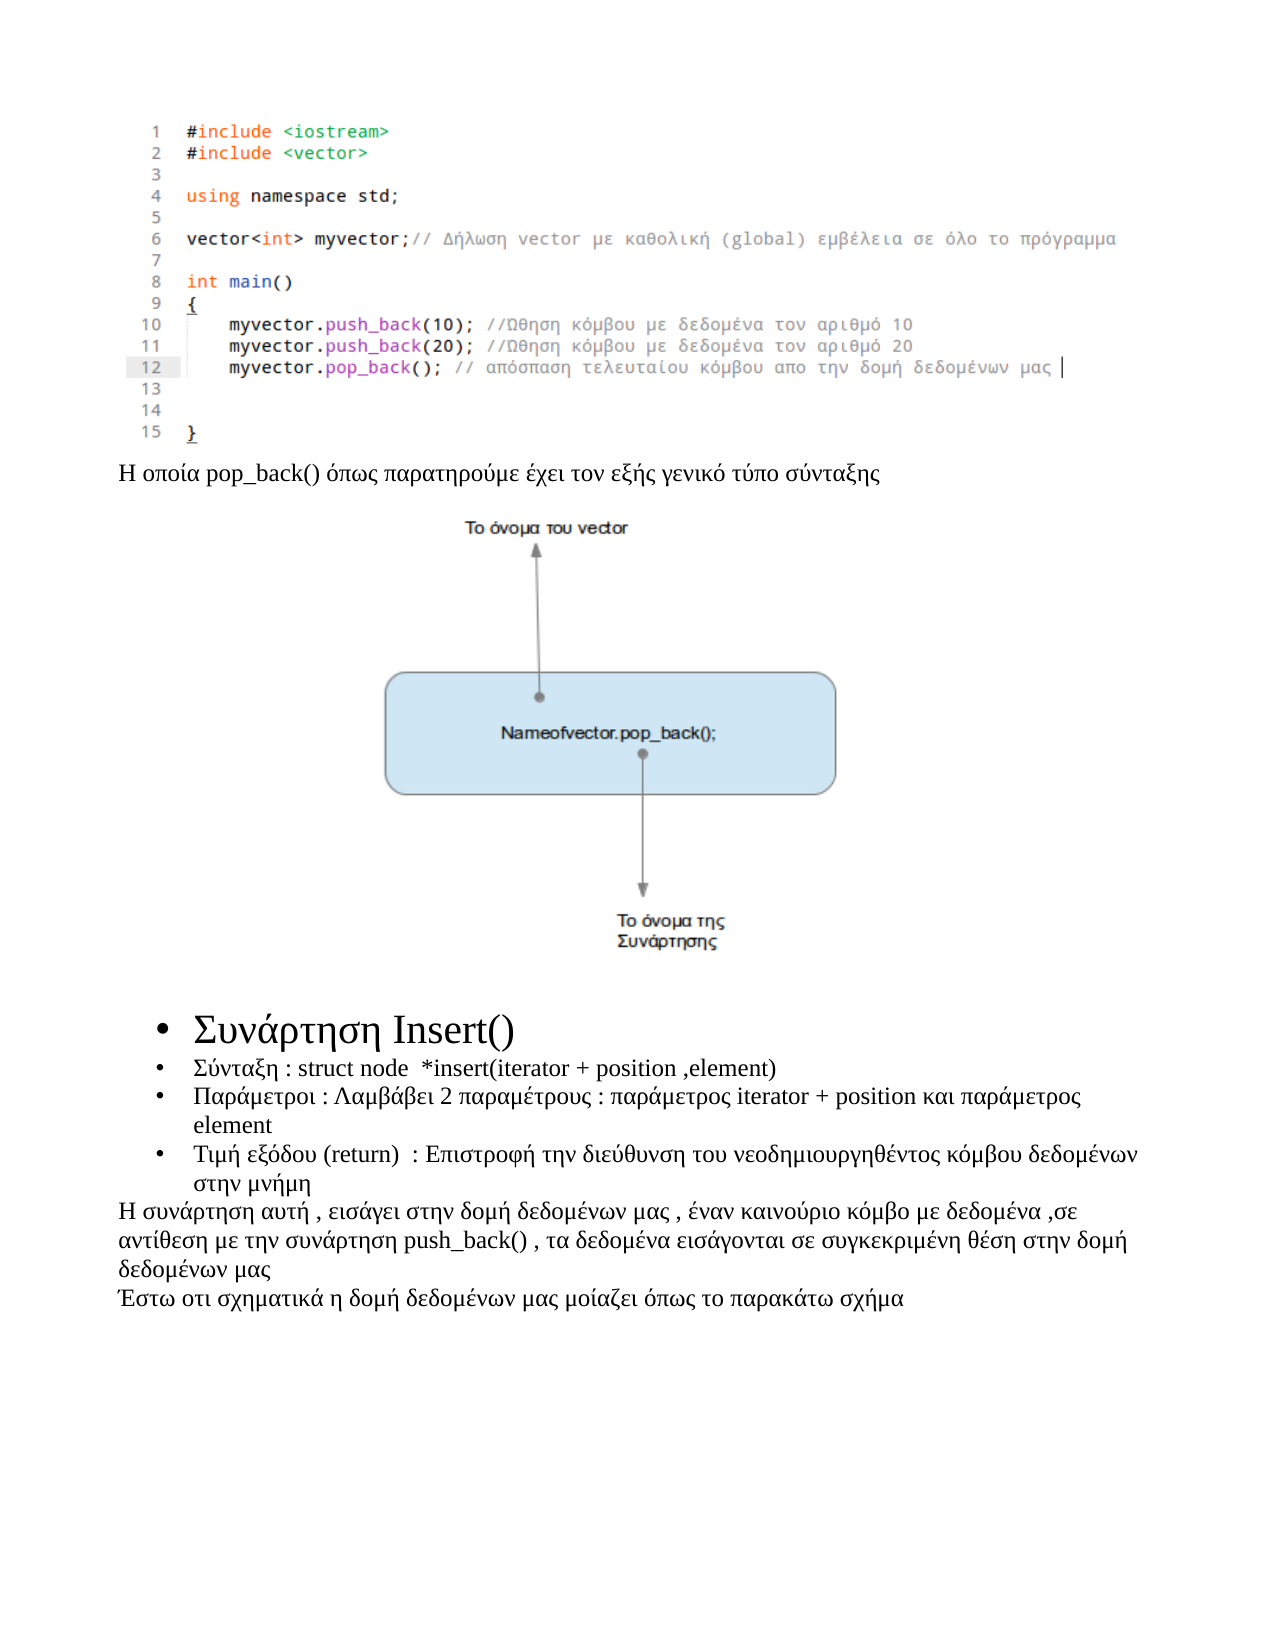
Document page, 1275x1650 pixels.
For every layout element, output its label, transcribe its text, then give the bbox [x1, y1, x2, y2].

list Τιμή εξόδου (return) : Επιστροφή την διεύθυνση του νεοδημιουργηθέντος κόμβου δεδομένων στην μνήμη [156, 1139, 1157, 1196]
text Έστω οτι σχηματικά η δομή δεδομένων μας μοίαζει όπως το παρακάτω σχήμα [118, 1283, 1157, 1311]
list Συνάρτηση Insert() [156, 1005, 1157, 1053]
text Η συνάρτηση αυτή , εισάγει στην δομή δεδομένων μας , έναν καινούριο κόμβο με δεδομένα ,σε αντίθεση με την συνάρτηση push_back() , τα δεδομένα εισάγονται σε συγκεκριμένη θέση στην δομή δεδομένων μας [118, 1196, 1157, 1283]
text Η οποία pop_back() όπως παρατηρούμε έχει τον εξής γενικό τύπο σύνταξης [118, 118, 1157, 487]
list Σύνταξη : struct node *insert(iterator + position ,element) [156, 1053, 1157, 1081]
list Παράμετροι : Λαμβάβει 2 παραμέτρους : παράμετρος iterator + position και παράμετρος element [156, 1081, 1157, 1139]
picture [126, 121, 1165, 459]
picture [371, 495, 857, 963]
